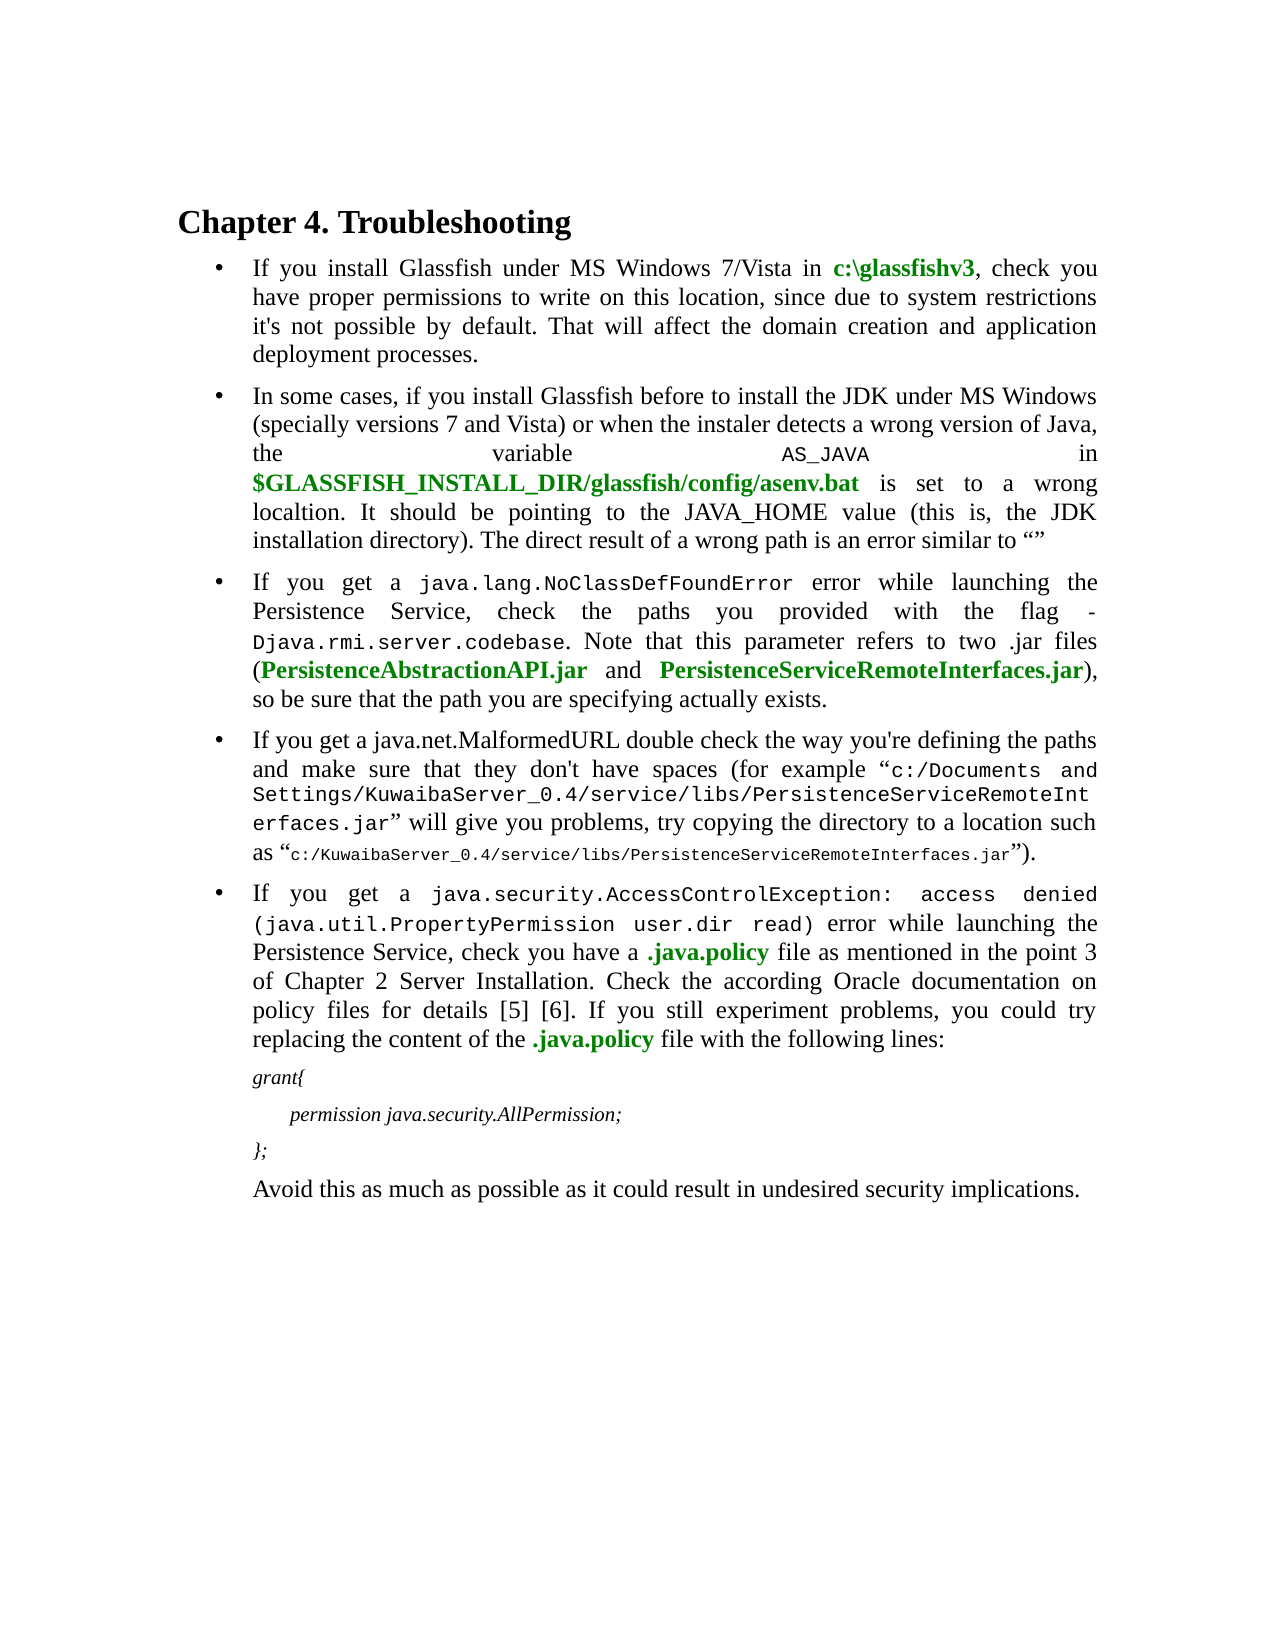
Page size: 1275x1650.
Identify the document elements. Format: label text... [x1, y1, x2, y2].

list If you install Glassfish under MS Windows 7/Vista in c:\glassfishv3, check you have proper permissions to write on this location, since due to system restrictions it's not possible by default. That will affect the domain creation and application deployment processes. [215, 253, 1098, 368]
list If you get a java.lang.NoClassDefFoundError error while launching the Persistence Service, check the paths you provided with the flag -Djava.rmi.server.codebase. Note that this parameter refers to two .jar files (PersistenceAbstractionAPI.jar and PersistenceServiceRemoteInterfaces.jar), so be sure that the path you are specifying actually exists. [215, 567, 1098, 713]
list permission java.security.AllPermission; [252, 1101, 1098, 1126]
list grant{ [215, 1065, 1098, 1089]
list }; [215, 1138, 1098, 1162]
list If you get a java.security.AccessControlException: access denied (java.util.PropertyPermission user.dir read) error while launching the Persistence Service, check you have a .java.policy file as mentioned in the point 3 of Chapter 2 Server Installation. Check the according Oracle documentation on policy files for details [5] [6]. If you still experiment problems, you could try replacing the content of the .java.policy file with the following lines: [215, 878, 1098, 1052]
list If you get a java.net.MalformedURL double check the way you're defining the paths and make sure that they don't have spaces (for example “c:/Documents and Settings/KuwaibaServer_0.4/service/libs/PersistenceServiceRemoteInterfaces.jar” will give you problems, try copying the directory to a location such as “c:/KuwaibaServer_0.4/service/libs/PersistenceServiceRemoteInterfaces.jar”). [215, 725, 1098, 866]
subtitle Chapter 4. Troubleshooting [177, 202, 1098, 241]
list Avoid this as much as possible as it could result in undesired security implications. [215, 1174, 1098, 1203]
list In some cases, if you install Glassfish before to install the JDK under MS Windows (specially versions 7 and Vista) or when the instaler detects a wrong version of Java, the variable AS_JAVA in $GLASSFISH_INSTALL_DIR/glassfish/config/asenv.bat is set to a wrong localtion. It should be pointing to the JAVA_HOME value (this is, the JDK installation directory). The direct result of a wrong path is an error similar to “” [215, 381, 1098, 554]
